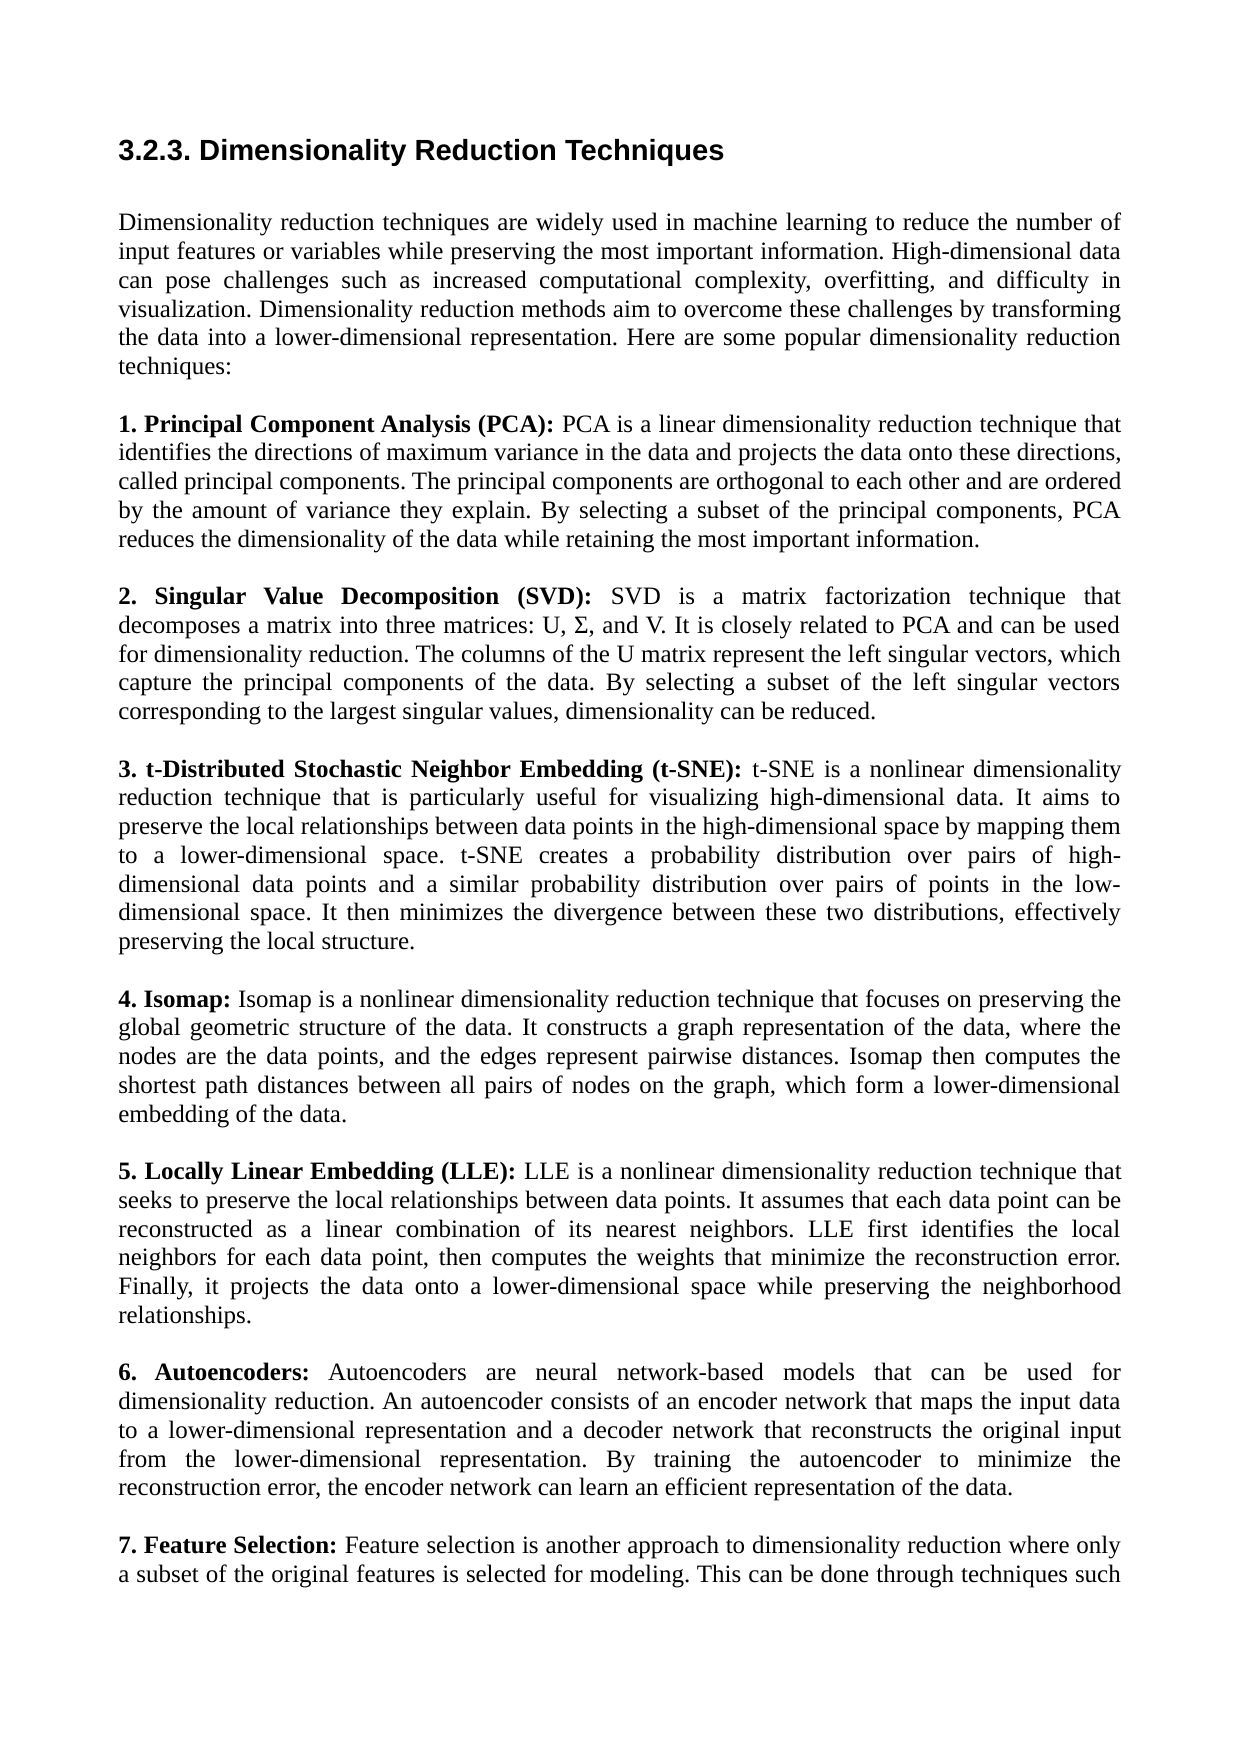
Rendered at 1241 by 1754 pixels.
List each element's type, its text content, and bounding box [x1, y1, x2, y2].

text 5. Locally Linear Embedding (LLE): LLE is a nonlinear dimensionality reduction technique that seeks to preserve the local relationships between data points. It assumes that each data point can be reconstructed as a linear combination of its nearest neighbors. LLE first identifies the local neighbors for each data point, then computes the weights that minimize the reconstruction error. Finally, it projects the data onto a lower-dimensional space while preserving the neighborhood relationships. [118, 1156, 1122, 1329]
text 7. Feature Selection: Feature selection is another approach to dimensionality reduction where only a subset of the original features is selected for modeling. This can be done through techniques such [118, 1530, 1122, 1587]
text 6. Autoencoders: Autoencoders are neural network-based models that can be used for dimensionality reduction. An autoencoder consists of an encoder network that maps the input data to a lower-dimensional representation and a decoder network that reconstructs the original input from the lower-dimensional representation. By training the autoencoder to minimize the reconstruction error, the encoder network can learn an efficient representation of the data. [118, 1357, 1122, 1501]
text 1. Principal Component Analysis (PCA): PCA is a linear dimensionality reduction technique that identifies the directions of maximum variance in the data and projects the data onto these directions, called principal components. The principal components are orthogonal to each other and are ordered by the amount of variance they explain. By selecting a subset of the principal components, PCA reduces the dimensionality of the data while retaining the most important information. [118, 409, 1122, 552]
subtitle 3.2.3. Dimensionality Reduction Techniques [118, 133, 1122, 166]
text Dimensionality reduction techniques are widely used in machine learning to reduce the number of input features or variables while preserving the most important information. High-dimensional data can pose challenges such as increased computational complexity, overfitting, and difficulty in visualization. Dimensionality reduction methods aim to overcome these challenges by transforming the data into a lower-dimensional representation. Here are some popular dimensionality reduction techniques: [118, 207, 1122, 380]
text 3. t-Distributed Stochastic Neighbor Embedding (t-SNE): t-SNE is a nonlinear dimensionality reduction technique that is particularly useful for visualizing high-dimensional data. It aims to preserve the local relationships between data points in the high-dimensional space by mapping them to a lower-dimensional space. t-SNE creates a probability distribution over pairs of high-dimensional data points and a similar probability distribution over pairs of points in the low-dimensional space. It then minimizes the divergence between these two distributions, effectively preserving the local structure. [118, 754, 1122, 955]
text 4. Isomap: Isomap is a nonlinear dimensionality reduction technique that focuses on preserving the global geometric structure of the data. It constructs a graph representation of the data, where the nodes are the data points, and the edges represent pairwise distances. Isomap then computes the shortest path distances between all pairs of nodes on the graph, which form a lower-dimensional embedding of the data. [118, 984, 1122, 1127]
text 2. Singular Value Decomposition (SVD): SVD is a matrix factorization technique that decomposes a matrix into three matrices: U, Σ, and V. It is closely related to PCA and can be used for dimensionality reduction. The columns of the U matrix represent the left singular vectors, which capture the principal components of the data. By selecting a subset of the left singular vectors corresponding to the largest singular values, dimensionality can be reduced. [118, 581, 1122, 725]
